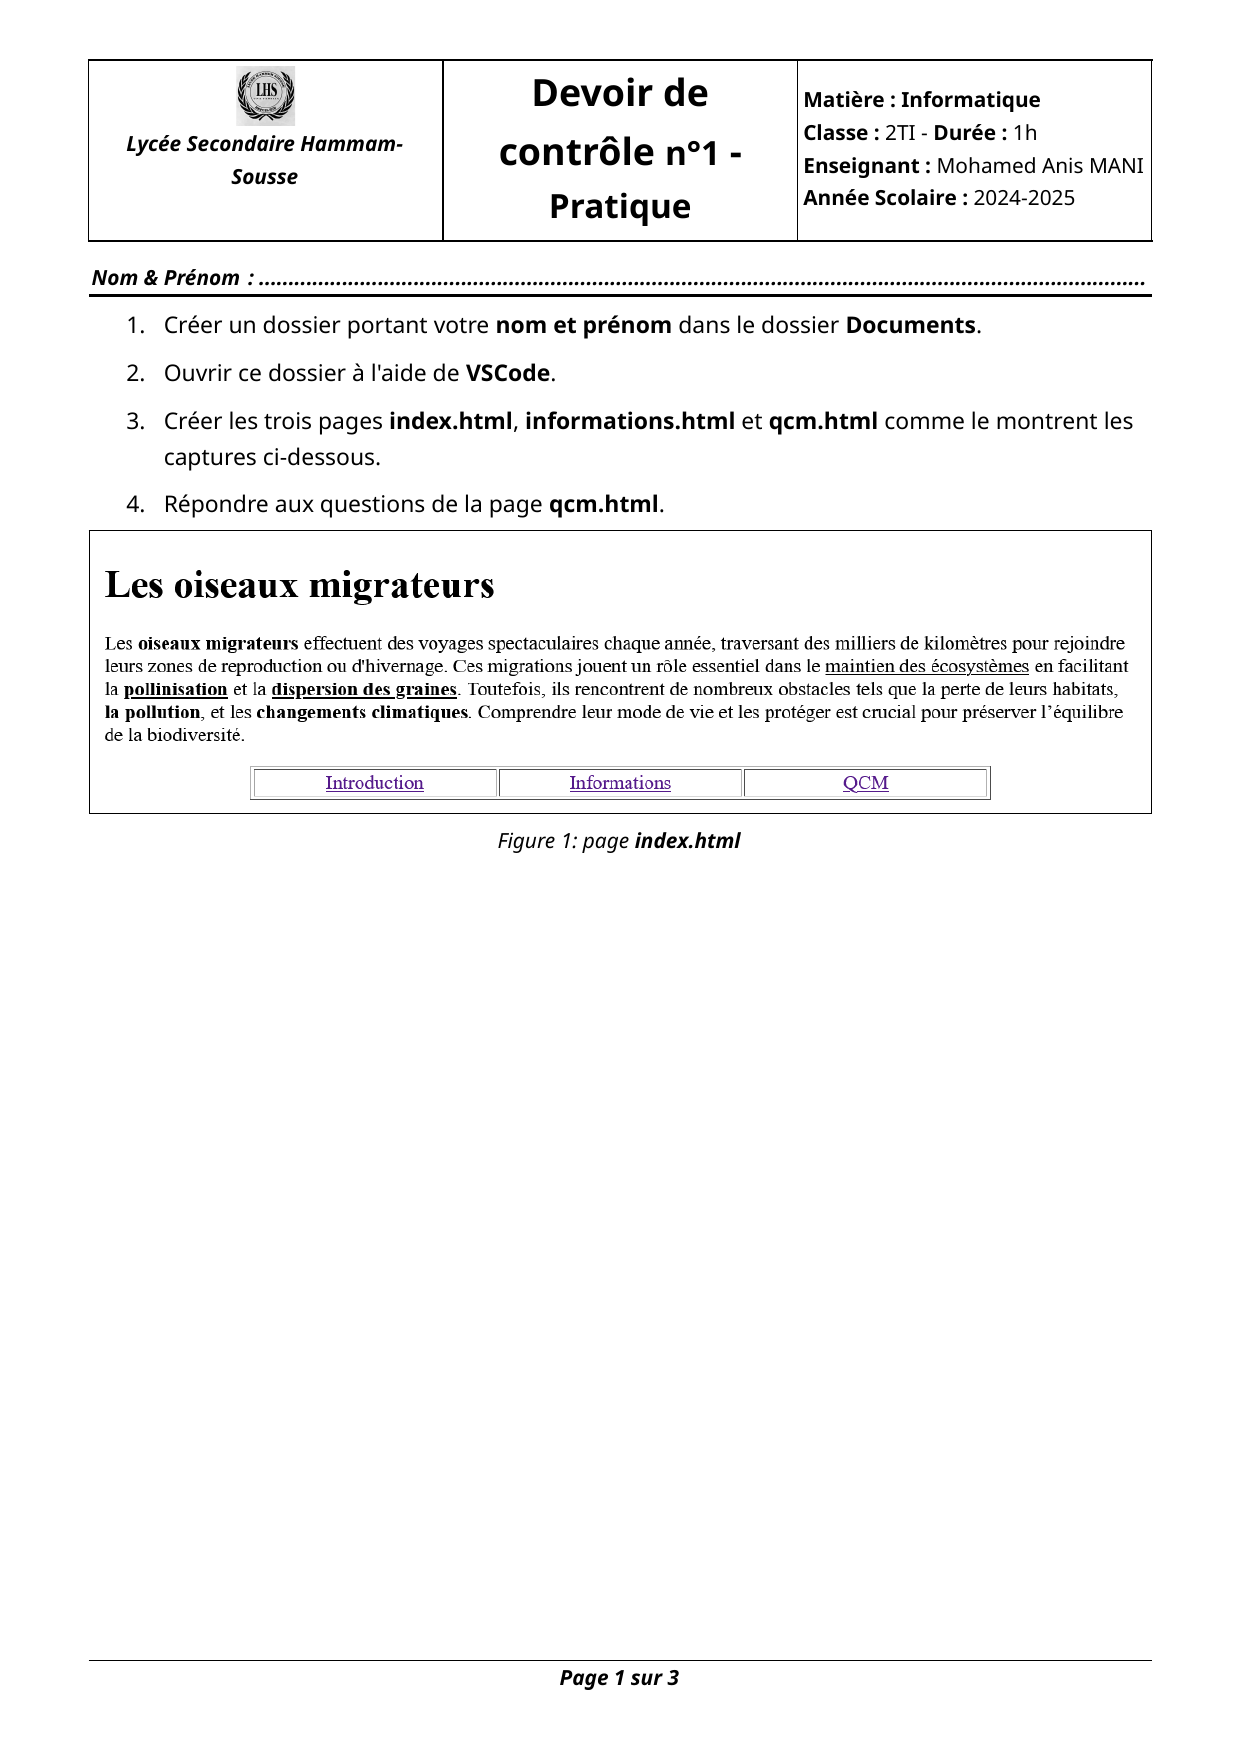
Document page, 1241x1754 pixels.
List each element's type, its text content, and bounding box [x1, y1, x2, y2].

list Répondre aux questions de la page qcm.html. [126, 488, 1152, 519]
list Créer un dossier portant votre nom et prénom dans le dossier Documents. [126, 309, 1152, 340]
list Créer les trois pages index.html, informations.html et qcm.html comme le montrent les captures ci-dessous. [126, 404, 1152, 472]
picture [94, 536, 1146, 808]
list Ouvrir ce dossier à l'aide de VSCode. [126, 357, 1152, 388]
text Figure 1: page index.html [88, 826, 1152, 854]
